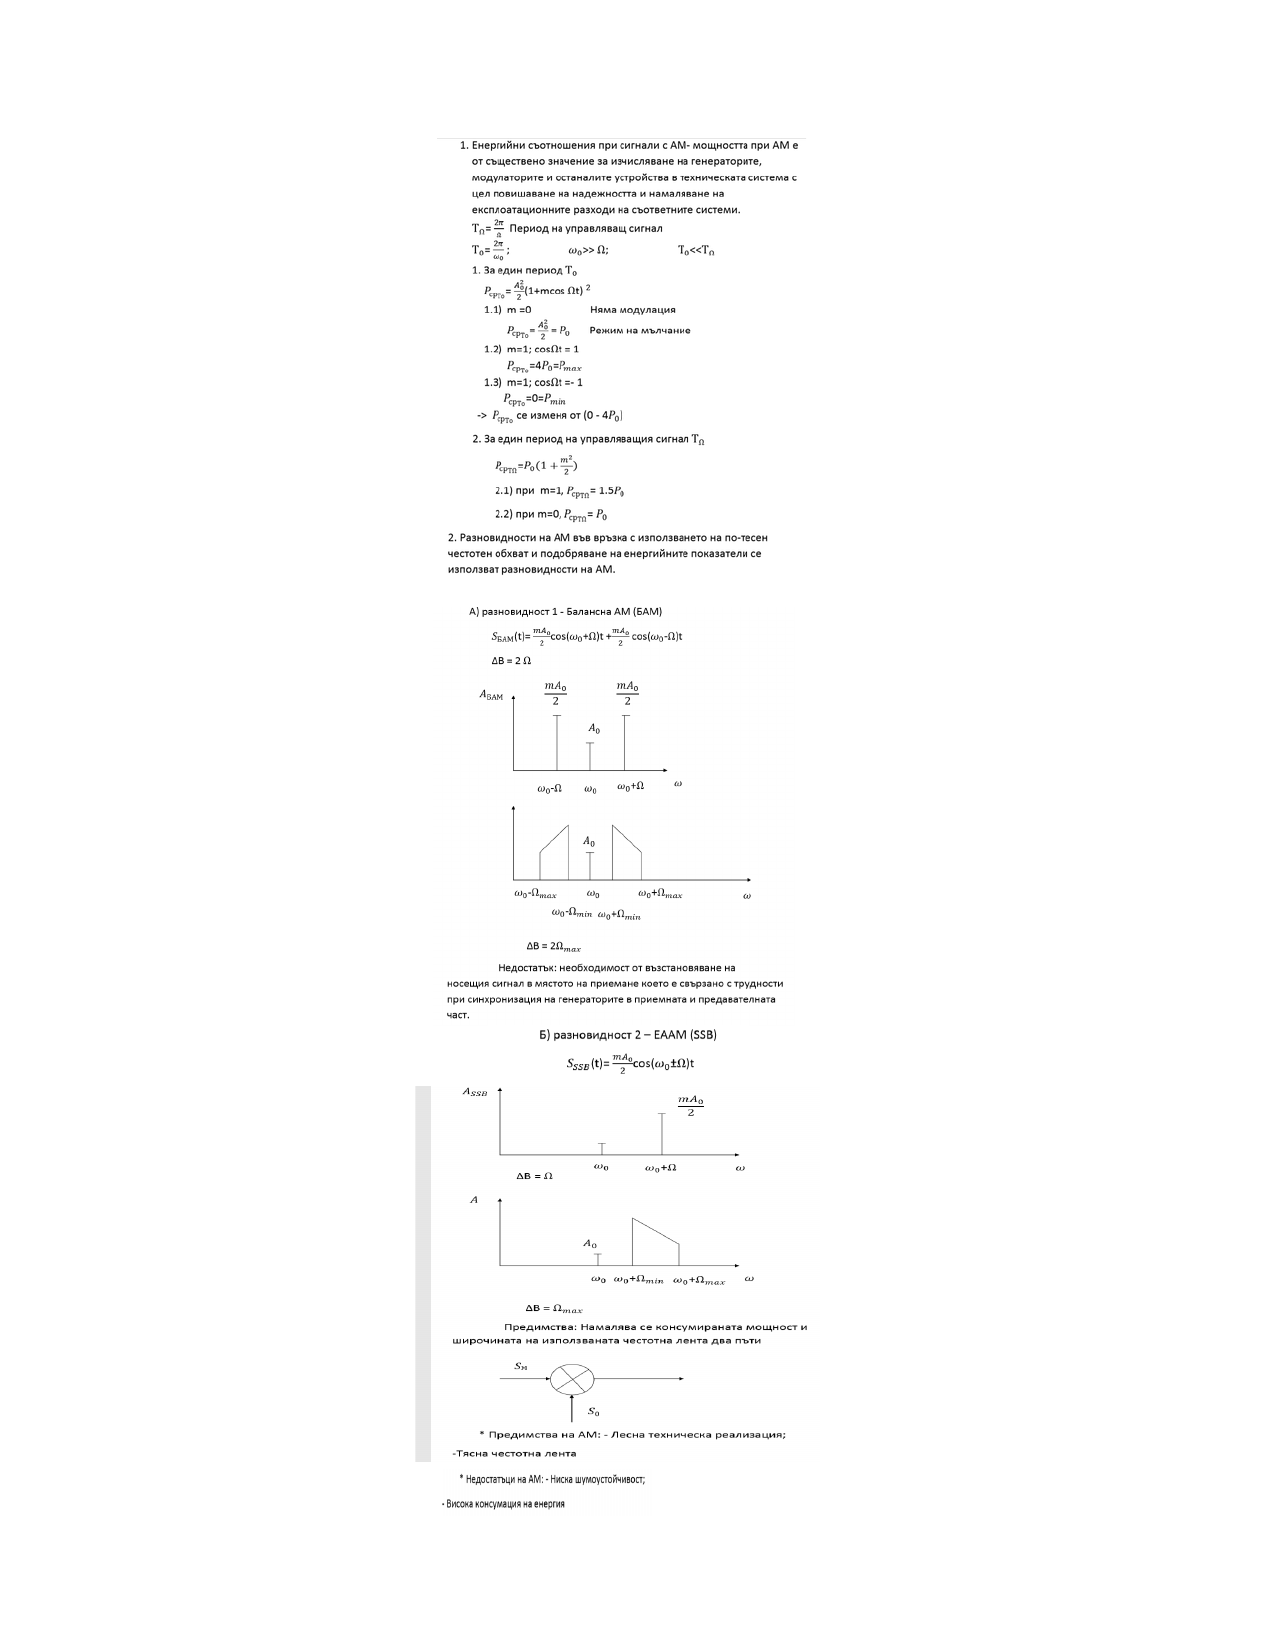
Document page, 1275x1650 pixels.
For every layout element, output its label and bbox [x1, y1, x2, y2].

picture [415, 607, 821, 1462]
picture [437, 138, 807, 584]
picture [442, 1469, 653, 1516]
